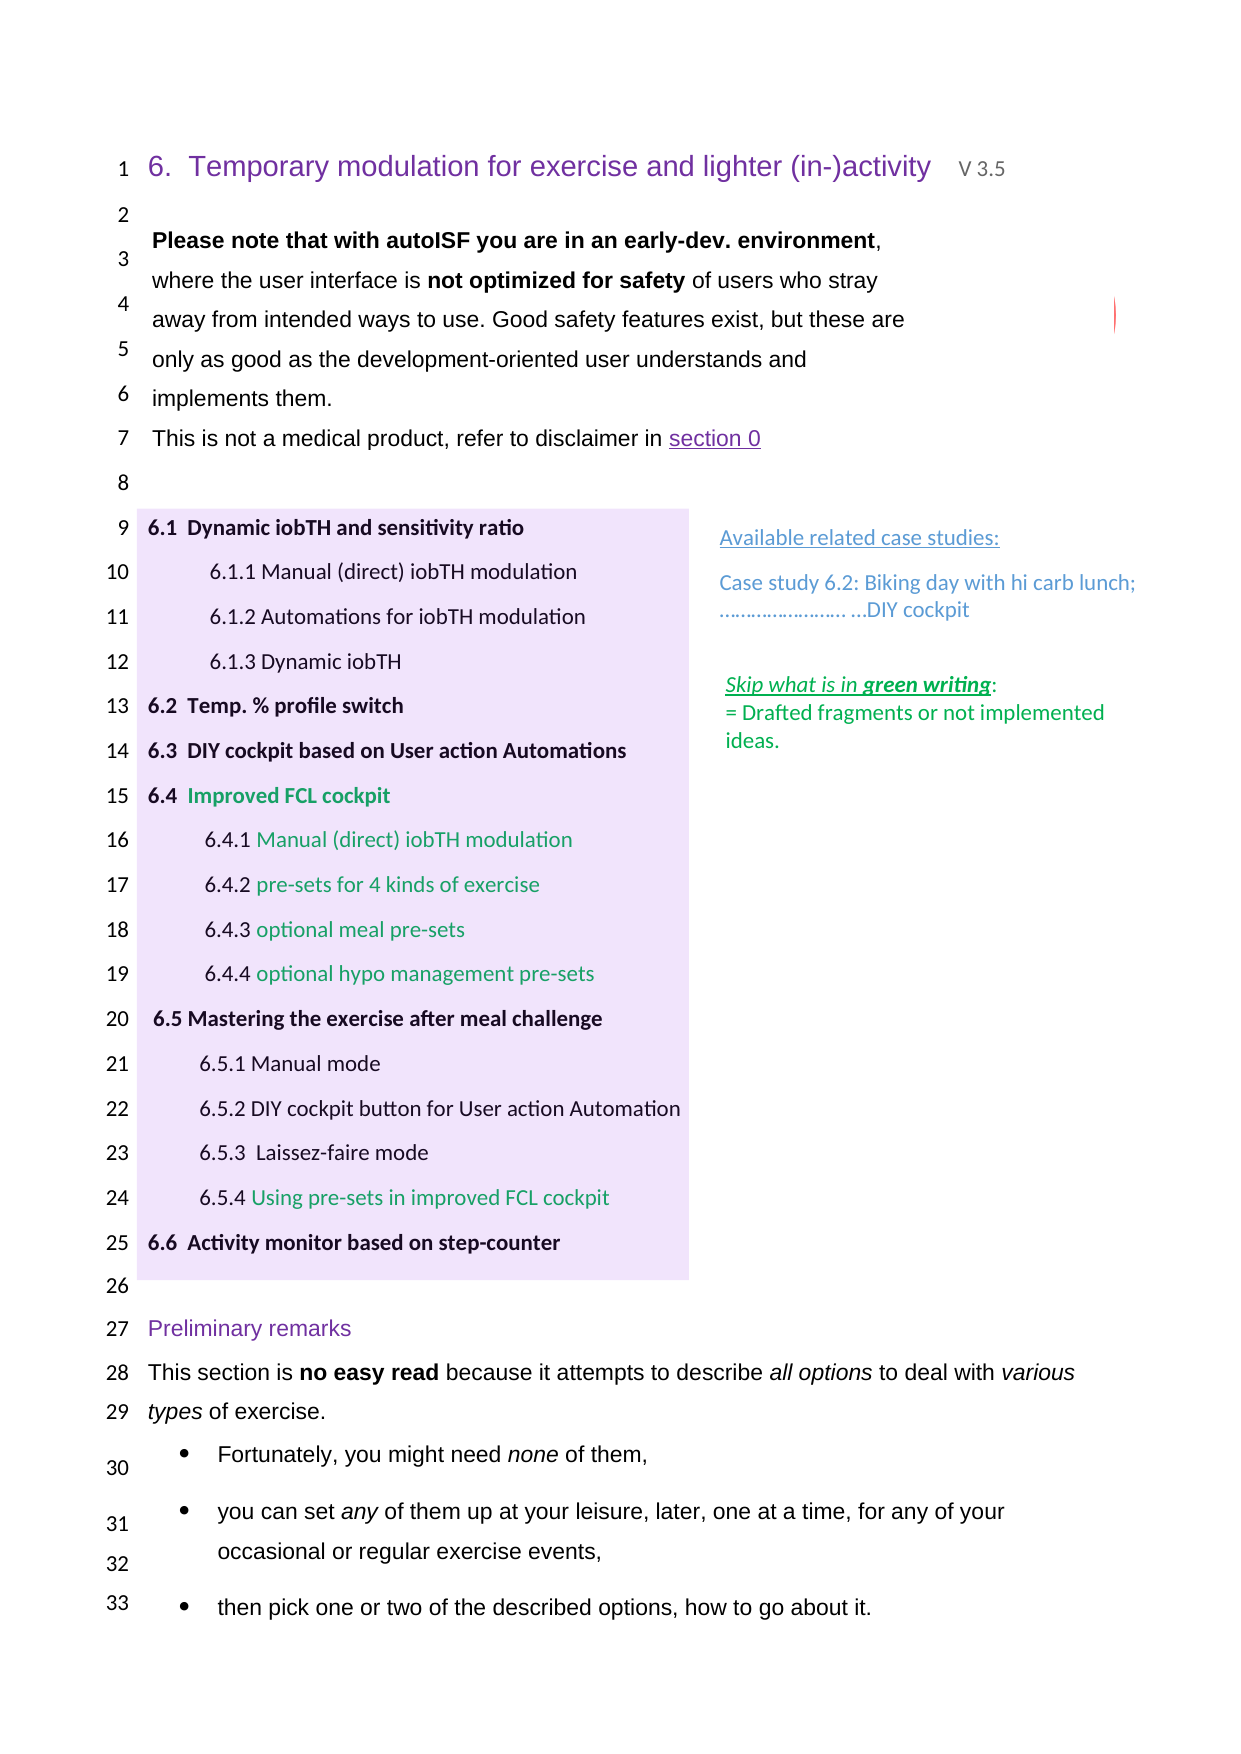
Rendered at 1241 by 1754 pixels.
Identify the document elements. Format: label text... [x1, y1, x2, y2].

text 6.5.4 Using pre-sets in improved FCL cockpit [689, 1183, 1093, 1211]
text 6.6 Activity monitor based on step-counter [689, 1228, 1093, 1256]
text 6.4.2 pre-sets for 4 kinds of exercise [689, 870, 1093, 898]
list Fortunately, you might need none of them, [180, 1441, 1090, 1468]
text 6.5 Mastering the exercise after meal challenge [689, 1004, 1093, 1032]
list you can set any of them up at your leisure, later, one at a time, for any of your occasional or regular exercise events, [180, 1498, 1090, 1564]
text 6. Temporary modulation for exercise and lighter (in-)activity V 3.5 [148, 148, 1093, 183]
text 6.5.1 Manual mode [689, 1049, 1093, 1077]
list then pick one or two of the described options, how to go about it. [180, 1594, 1090, 1621]
text 6.4.3 optional meal pre-sets [689, 915, 1093, 943]
text This section is no easy read because it attempts to describe all options to deal with various types of exercise. [148, 1358, 1093, 1424]
text Preliminary remarks [148, 1315, 1093, 1342]
text 6.4.1 Manual (direct) iobTH modulation [689, 826, 1093, 853]
text 6.2 Temp. % profile switch [689, 691, 710, 719]
text Case study 6.2: Biking day with hi carb lunch; …………………… …DIY cockpit [719, 568, 1167, 624]
text This section is no easy read because it attempts to describe all options to deal with various types of exercise. [127, 1434, 1105, 1754]
text 6.4 Improved FCL cockpit [689, 781, 1093, 809]
text Skip what is in green writing: = Drafted fragments or not implemented ideas. [725, 670, 1157, 754]
text 6.5.2 DIY cockpit button for User action Automation [689, 1094, 1093, 1122]
text 6.5.3 Laissez-faire mode [689, 1138, 1093, 1166]
text Please note that with autoISF you are in an early-dev. environment, where the user interface is not optimized for safety of users who stray away from intended ways to use. Good safety features exist, but these are only as good as the development-oriented user understands and implements them. This is not a medical product, refer to disclaimer in section 0 [152, 227, 924, 450]
text 6.4.4 optional hypo management pre-sets [689, 959, 1093, 988]
text 6.1 Dynamic iobTH and sensitivity ratio [689, 513, 1182, 637]
text 6.1.3 Dynamic iobTH [689, 647, 1172, 781]
text Available related case studies: [719, 523, 1167, 551]
